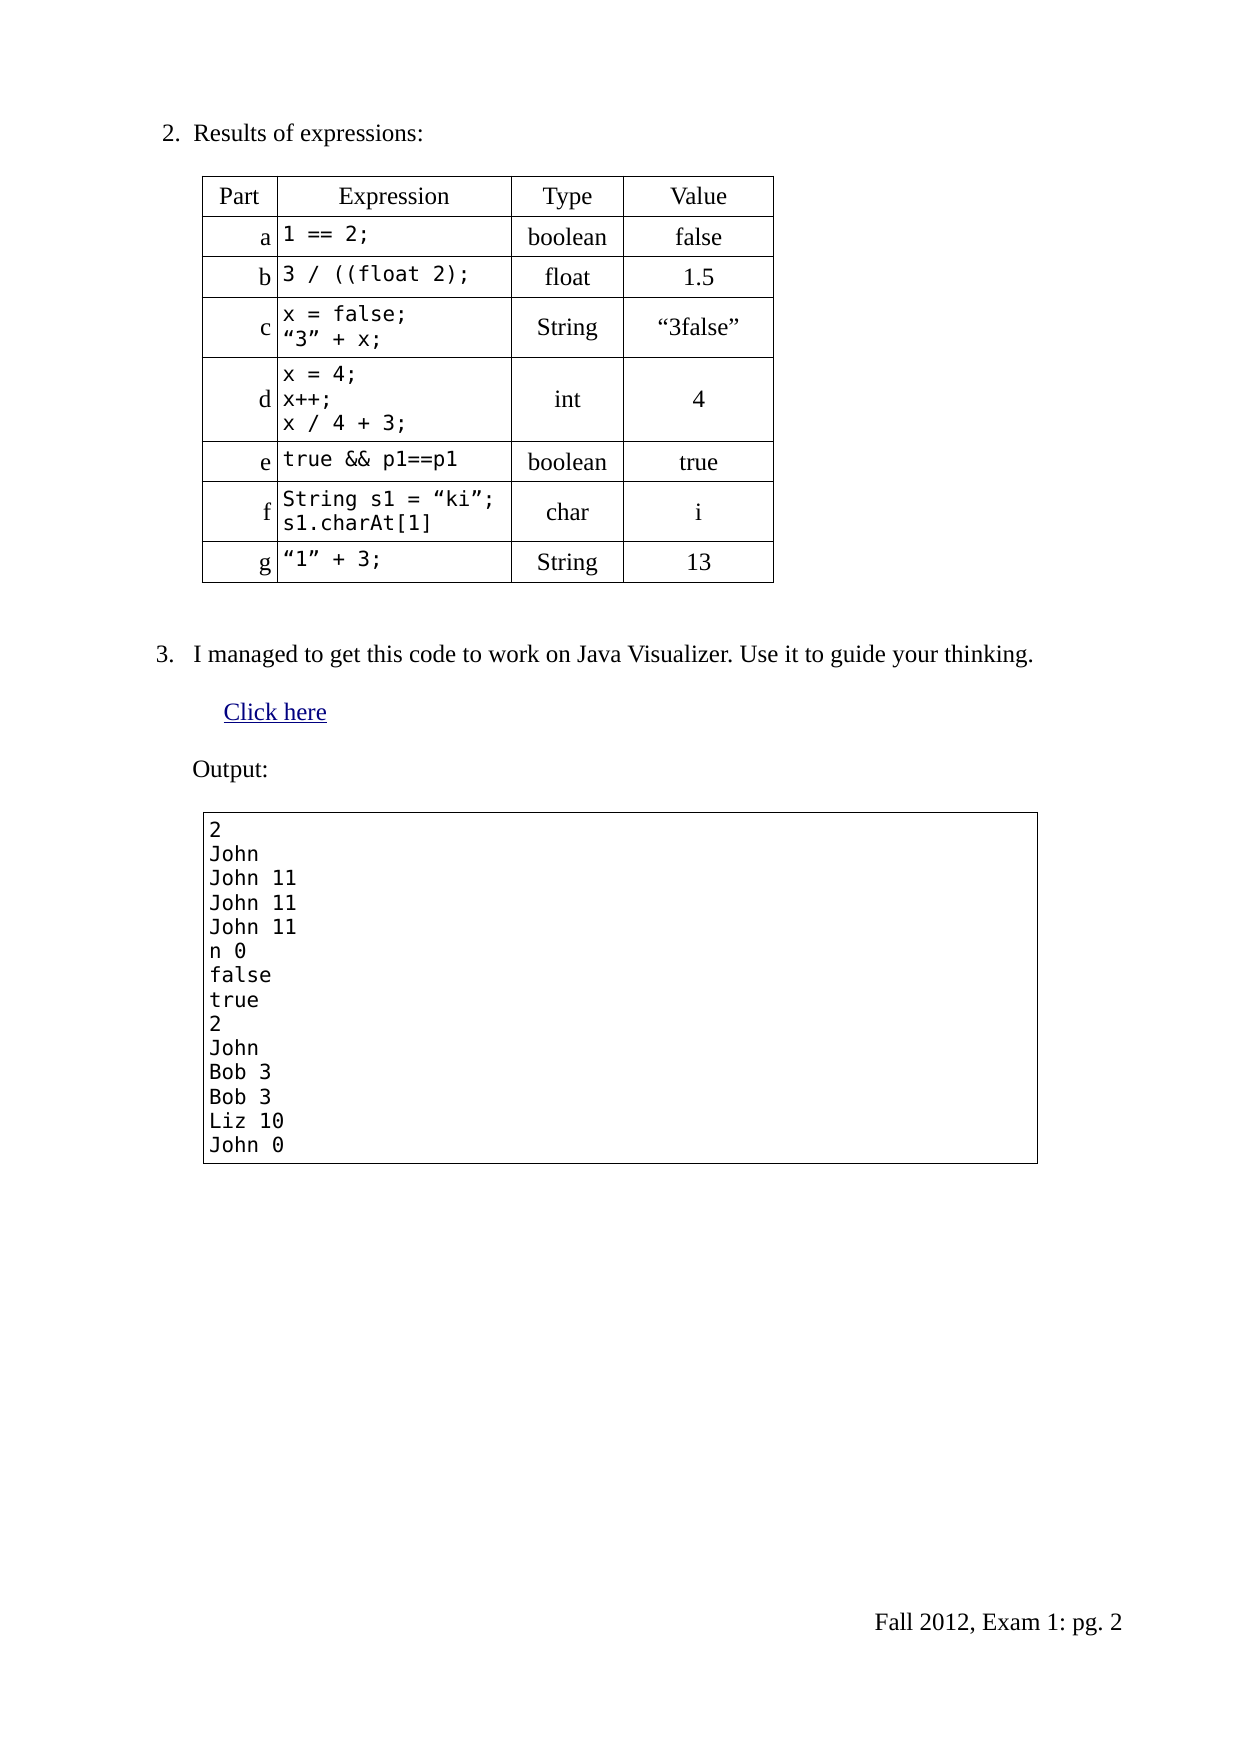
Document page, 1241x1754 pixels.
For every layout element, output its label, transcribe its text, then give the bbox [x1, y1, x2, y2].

table_cell d [203, 358, 277, 441]
table_cell b [203, 257, 277, 297]
text Output: [118, 754, 1122, 783]
table_cell boolean [512, 217, 623, 256]
table_cell String [512, 298, 623, 357]
table_cell x = false; “3” + x; [278, 298, 511, 357]
table_cell a [203, 217, 277, 256]
table_cell 1 == 2; [278, 217, 511, 256]
table_cell 4 [624, 358, 773, 441]
table_cell e [203, 442, 277, 481]
table_cell g [203, 542, 277, 582]
table_cell boolean [512, 442, 623, 481]
table_header 2 John John 11 John 11 John 11 n 0 false true 2 John Bob 3 Bob 3 Liz 10 John 0 [204, 813, 1037, 1163]
table_cell i [624, 482, 773, 541]
table_header Expression [278, 177, 511, 216]
table_cell x = 4; x++; x / 4 + 3; [278, 358, 511, 441]
table_cell 13 [624, 542, 773, 582]
table_header Type [512, 177, 623, 216]
table_cell f [203, 482, 277, 541]
table_cell true [624, 442, 773, 481]
table_header Part [203, 177, 277, 216]
table_cell float [512, 257, 623, 297]
table_header Value [624, 177, 773, 216]
table_cell String s1 = “ki”; s1.charAt[1] [278, 482, 511, 541]
table_cell “3false” [624, 298, 773, 357]
table_cell char [512, 482, 623, 541]
table_cell 1.5 [624, 257, 773, 297]
table_cell String [512, 542, 623, 582]
table_cell 3 / ((float 2); [278, 257, 511, 297]
table_cell “1” + 3; [278, 542, 511, 582]
list I managed to get this code to work on Java Visualizer. Use it to guide your thinking. [156, 639, 1122, 668]
table_cell int [512, 358, 623, 441]
table_cell c [203, 298, 277, 357]
text Click here [118, 697, 1122, 726]
table_cell false [624, 217, 773, 256]
list Results of expressions: [156, 118, 1122, 147]
table_cell true && p1==p1 [278, 442, 511, 481]
